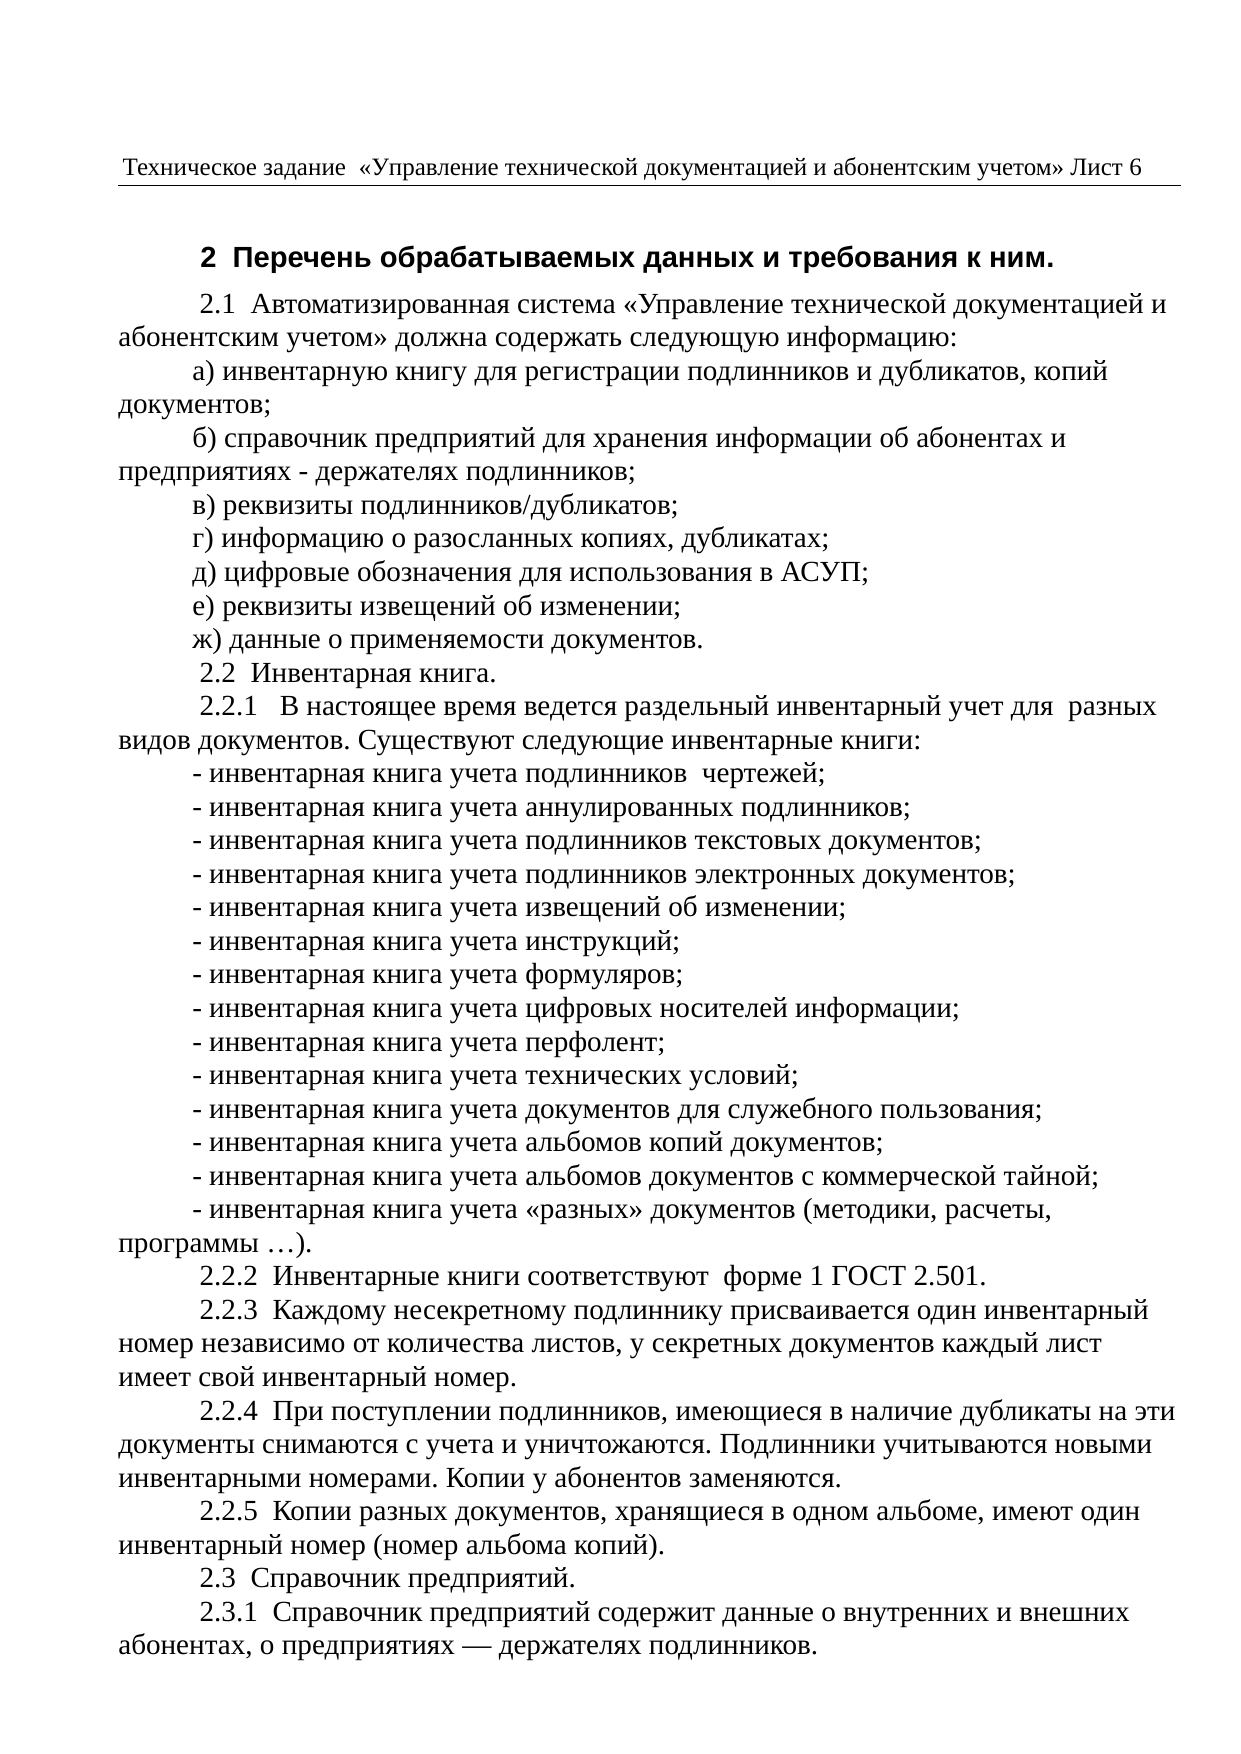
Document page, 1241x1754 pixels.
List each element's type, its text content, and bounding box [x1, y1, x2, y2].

list информацию о разосланных копиях, дубликатах; [118, 521, 1181, 554]
list Копии разных документов, хранящиеся в одном альбоме, имеют один инвентарный номер (номер альбома копий). [118, 1493, 1181, 1560]
list справочник предприятий для хранения информации об абонентах и предприятиях - держателях подлинников; [118, 420, 1181, 487]
list инвентарная книга учета цифровых носителей информации; [118, 990, 1181, 1024]
list инвентарная книга учета документов для служебного пользования; [118, 1091, 1181, 1124]
list При поступлении подлинников, имеющиеся в наличие дубликаты на эти документы снимаются с учета и уничтожаются. Подлинники учитываются новыми инвентарными номерами. Копии у абонентов заменяются. [118, 1393, 1181, 1493]
list инвентарную книгу для регистрации подлинников и дубликатов, копий документов; [118, 353, 1181, 420]
list Инвентарная книга. [118, 655, 1181, 688]
list инвентарная книга учета инструкций; [118, 923, 1181, 957]
list инвентарная книга учета подлинников текстовых документов; [118, 822, 1181, 856]
list инвентарная книга учета перфолент; [118, 1024, 1181, 1057]
list Справочник предприятий содержит данные о внутренних и внешних абонентах, о предприятиях — держателях подлинников. [118, 1594, 1181, 1661]
list данные о применяемости документов. [118, 621, 1181, 655]
list реквизиты подлинников/дубликатов; [118, 487, 1181, 521]
list Инвентарные книги соответствуют форме 1 ГОСТ 2.501. [118, 1258, 1181, 1292]
list инвентарная книга учета формуляров; [118, 957, 1181, 990]
list Автоматизированная система «Управление технической документацией и абонентским учетом» должна содержать следующую информацию: [118, 286, 1181, 353]
list цифровые обозначения для использования в АСУП; [118, 554, 1181, 588]
list Каждому несекретному подлиннику присваивается один инвентарный номер независимо от количества листов, у секретных документов каждый лист имеет свой инвентарный номер. [118, 1292, 1181, 1393]
list инвентарная книга учета подлинников чертежей; [118, 755, 1181, 789]
list В настоящее время ведется раздельный инвентарный учет для разных видов документов. Существуют следующие инвентарные книги: [118, 688, 1181, 755]
list инвентарная книга учета извещений об изменении; [118, 889, 1181, 923]
list инвентарная книга учета технических условий; [118, 1057, 1181, 1091]
list реквизиты извещений об изменении; [118, 588, 1181, 621]
list инвентарная книга учета альбомов копий документов; [118, 1124, 1181, 1158]
list Справочник предприятий. [118, 1560, 1181, 1594]
list инвентарная книга учета альбомов документов с коммерческой тайной; [118, 1158, 1181, 1191]
subtitle Перечень обрабатываемых данных и требования к ним. [118, 240, 1181, 273]
list инвентарная книга учета аннулированных подлинников; [118, 789, 1181, 822]
list инвентарная книга учета подлинников электронных документов; [118, 856, 1181, 889]
list инвентарная книга учета «разных» документов (методики, расчеты, программы …). [118, 1191, 1181, 1258]
